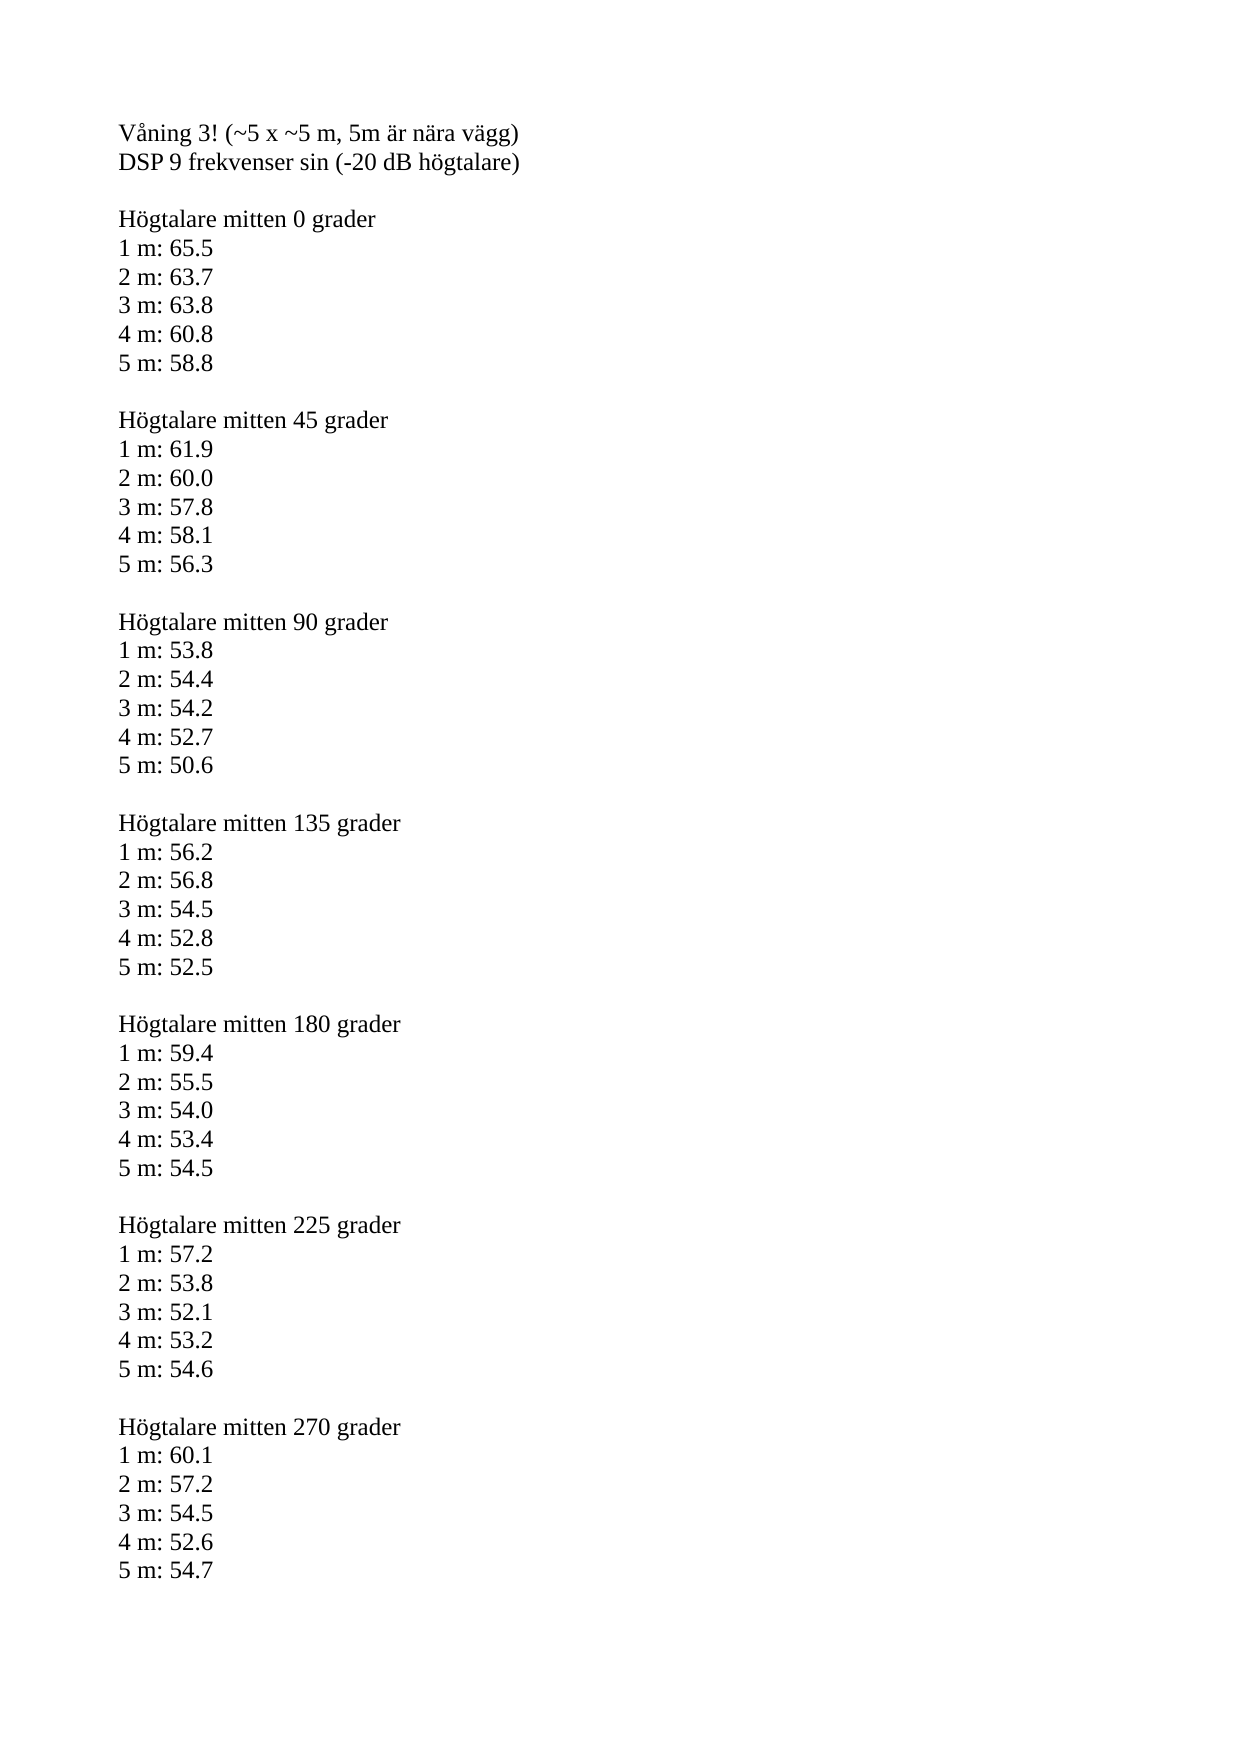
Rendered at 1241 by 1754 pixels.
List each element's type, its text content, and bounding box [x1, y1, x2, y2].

text 2 m: 53.8 [118, 1268, 1122, 1297]
text 4 m: 60.8 [118, 319, 1122, 348]
text 4 m: 53.4 [118, 1124, 1122, 1153]
text 1 m: 59.4 [118, 1038, 1122, 1067]
text 3 m: 52.1 [118, 1297, 1122, 1326]
text 3 m: 54.2 [118, 693, 1122, 722]
text 5 m: 56.3 [118, 549, 1122, 578]
text Högtalare mitten 180 grader [118, 1009, 1122, 1038]
text 3 m: 54.0 [118, 1096, 1122, 1124]
text 4 m: 52.6 [118, 1527, 1122, 1556]
text 1 m: 60.1 [118, 1441, 1122, 1469]
text 1 m: 53.8 [118, 636, 1122, 664]
text 5 m: 52.5 [118, 952, 1122, 981]
text 1 m: 56.2 [118, 837, 1122, 866]
text 2 m: 63.7 [118, 262, 1122, 291]
text 5 m: 54.7 [118, 1556, 1122, 1584]
text 2 m: 60.0 [118, 463, 1122, 492]
text 3 m: 54.5 [118, 1498, 1122, 1527]
text 4 m: 52.8 [118, 923, 1122, 952]
text 1 m: 61.9 [118, 434, 1122, 463]
text Högtalare mitten 90 grader [118, 607, 1122, 636]
text DSP 9 frekvenser sin (-20 dB högtalare) [118, 147, 1122, 176]
text 5 m: 50.6 [118, 751, 1122, 779]
text 1 m: 65.5 [118, 233, 1122, 262]
text 5 m: 58.8 [118, 348, 1122, 377]
text Högtalare mitten 45 grader [118, 406, 1122, 434]
text 1 m: 57.2 [118, 1239, 1122, 1268]
text 4 m: 53.2 [118, 1326, 1122, 1354]
text 3 m: 54.5 [118, 894, 1122, 923]
text Högtalare mitten 270 grader [118, 1412, 1122, 1441]
text Högtalare mitten 225 grader [118, 1211, 1122, 1239]
text 2 m: 56.8 [118, 866, 1122, 894]
text Våning 3! (~5 x ~5 m, 5m är nära vägg) [118, 118, 1122, 147]
text 4 m: 58.1 [118, 521, 1122, 549]
text 3 m: 63.8 [118, 291, 1122, 319]
text 2 m: 57.2 [118, 1469, 1122, 1498]
text Högtalare mitten 135 grader [118, 808, 1122, 837]
text 4 m: 52.7 [118, 722, 1122, 751]
text Högtalare mitten 0 grader [118, 204, 1122, 233]
text 5 m: 54.5 [118, 1153, 1122, 1182]
text 2 m: 55.5 [118, 1067, 1122, 1096]
text 2 m: 54.4 [118, 664, 1122, 693]
text 5 m: 54.6 [118, 1354, 1122, 1383]
text 3 m: 57.8 [118, 492, 1122, 521]
